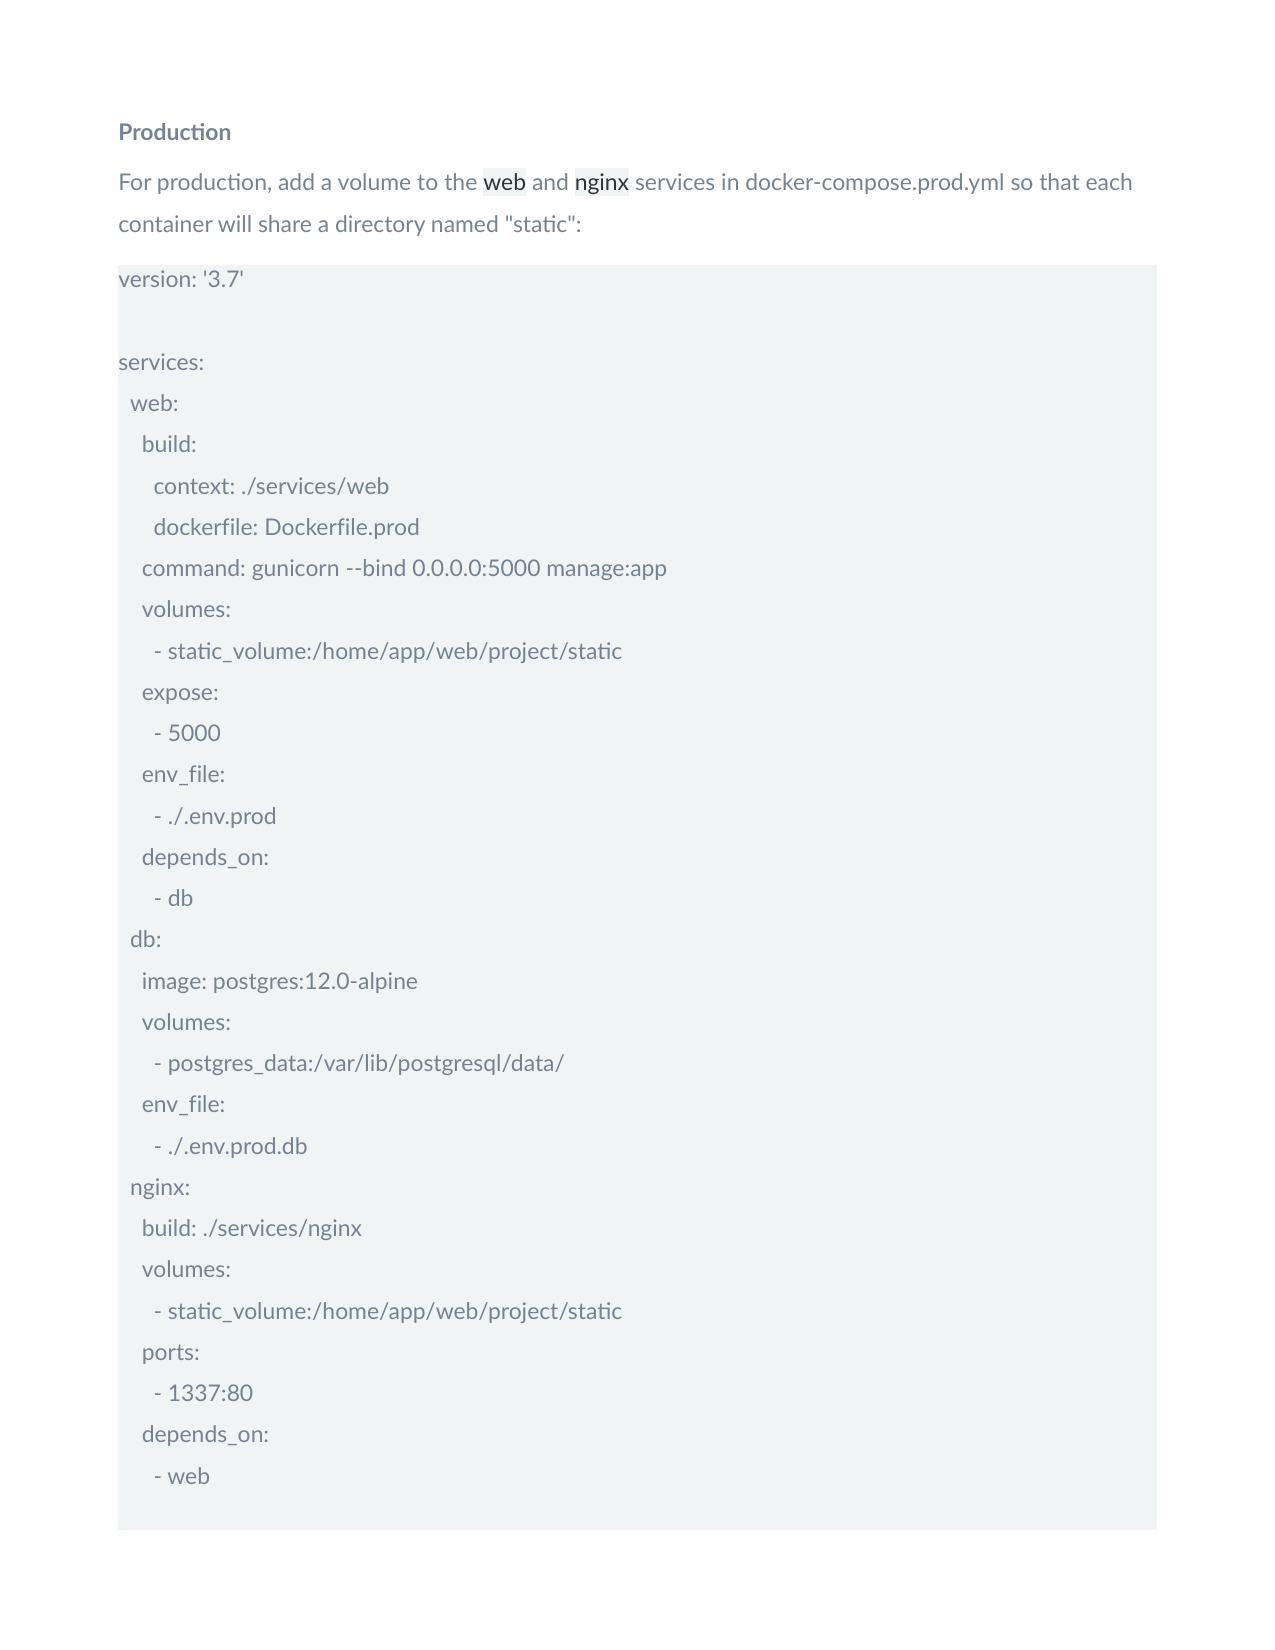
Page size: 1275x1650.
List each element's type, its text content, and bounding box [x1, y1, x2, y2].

text - ./.env.prod.db [118, 1132, 1157, 1159]
text image: postgres:12.0-alpine [118, 967, 1157, 994]
text - ./.env.prod [118, 802, 1157, 829]
text - static_volume:/home/app/web/project/static [118, 1297, 1157, 1324]
text - static_volume:/home/app/web/project/static [118, 637, 1157, 664]
text - 5000 [118, 719, 1157, 747]
text version: '3.7' [118, 265, 1157, 293]
text - 1337:80 [118, 1379, 1157, 1407]
text expose: [118, 678, 1157, 705]
text build: ./services/nginx [118, 1214, 1157, 1242]
text nginx: [118, 1173, 1157, 1200]
text command: gunicorn --bind 0.0.0.0:5000 manage:app [118, 554, 1157, 582]
text - postgres_data:/var/lib/postgresql/data/ [118, 1049, 1157, 1077]
text volumes: [118, 595, 1157, 623]
text dockerfile: Dockerfile.prod [118, 513, 1157, 540]
text context: ./services/web [118, 472, 1157, 499]
text services: [118, 348, 1157, 375]
text - db [118, 884, 1157, 912]
text volumes: [118, 1008, 1157, 1035]
text env_file: [118, 1090, 1157, 1118]
text web: [118, 389, 1157, 417]
text db: [118, 925, 1157, 953]
text depends_on: [118, 843, 1157, 870]
text ports: [118, 1338, 1157, 1365]
text volumes: [118, 1255, 1157, 1283]
subtitle Production [118, 118, 1157, 146]
text depends_on: [118, 1420, 1157, 1448]
text env_file: [118, 760, 1157, 788]
text build: [118, 430, 1157, 458]
text For production, add a volume to the web and nginx services in docker-compose.prod.yml so that each container will share a directory named "static": [118, 168, 1157, 237]
text - web [118, 1462, 1157, 1489]
